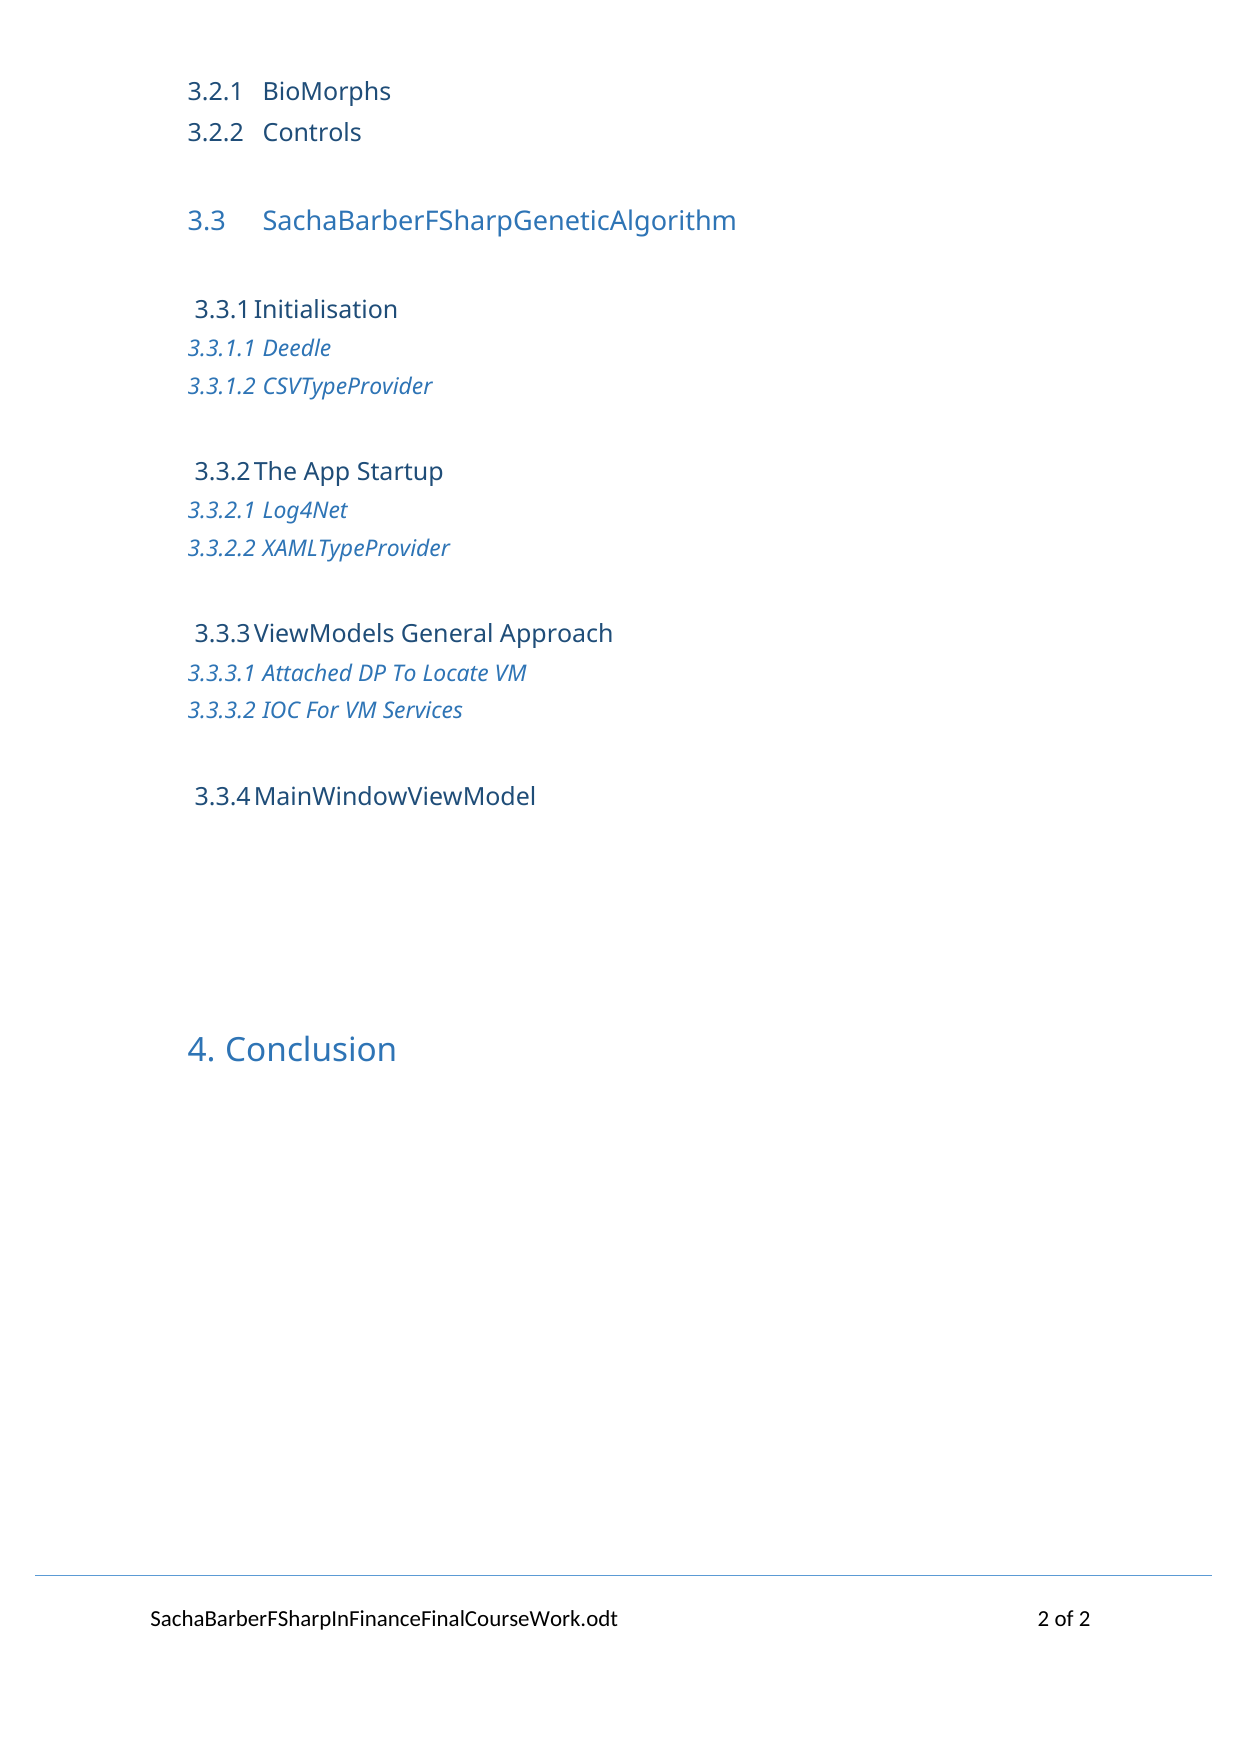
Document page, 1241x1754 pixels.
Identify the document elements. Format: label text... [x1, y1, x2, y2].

subtitle Log4Net [187, 494, 1090, 526]
subtitle MainWindowViewModel [194, 778, 1090, 812]
subtitle The App Startup [194, 454, 1090, 488]
subtitle SachaBarberFSharpGeneticAlgorithm [187, 201, 1090, 238]
subtitle Conclusion [187, 1026, 1090, 1071]
subtitle CSVTypeProvider [187, 369, 1090, 401]
subtitle Deedle [187, 332, 1090, 363]
subtitle Controls [187, 114, 1090, 148]
subtitle IOC For VM Services [187, 694, 1090, 725]
subtitle Attached DP To Locate VM [187, 657, 1090, 688]
subtitle BioMorphs [187, 74, 1090, 108]
subtitle Initialisation [194, 291, 1090, 326]
subtitle ViewModels General Approach [194, 616, 1090, 650]
subtitle XAMLTypeProvider [187, 532, 1090, 563]
